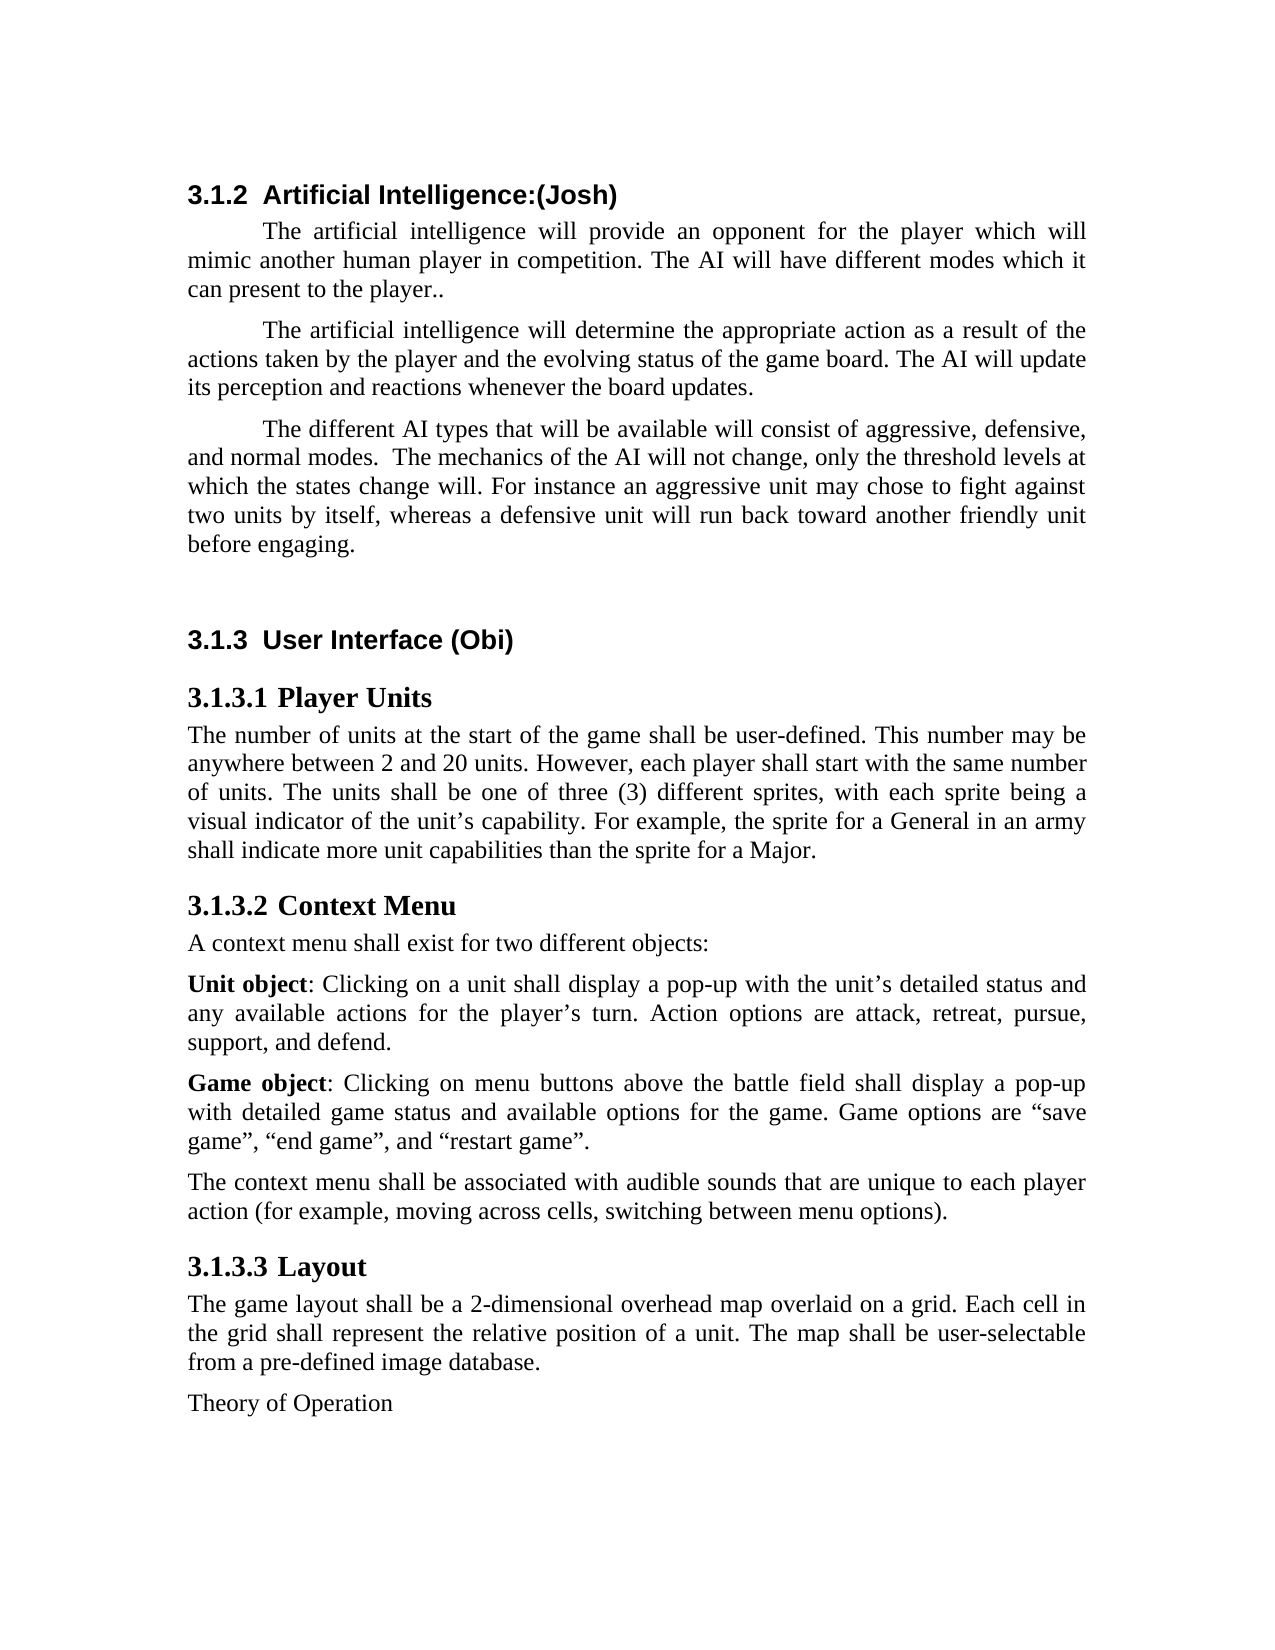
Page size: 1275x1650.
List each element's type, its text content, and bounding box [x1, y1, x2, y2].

text The artificial intelligence will provide an opponent for the player which will mimic another human player in competition. The AI will have different modes which it can present to the player.. [187, 216, 1087, 302]
text Theory of Operation [187, 1388, 1087, 1417]
text The context menu shall be associated with audible sounds that are unique to each player action (for example, moving across cells, switching between menu options). [187, 1167, 1087, 1224]
text A context menu shall exist for two different objects: [187, 928, 1087, 957]
subtitle Player Units [187, 680, 1087, 713]
subtitle User Interface (Obi) [187, 624, 1087, 655]
text Unit object: Clicking on a unit shall display a pop-up with the unit’s detailed status and any available actions for the player’s turn. Action options are attack, retreat, pursue, support, and defend. [187, 969, 1087, 1056]
text Game object: Clicking on menu buttons above the battle field shall display a pop-up with detailed game status and available options for the game. Game options are “save game”, “end game”, and “restart game”. [187, 1068, 1087, 1154]
subtitle Artificial Intelligence:(Josh) [187, 179, 1087, 210]
text The different AI types that will be available will consist of aggressive, defensive, and normal modes. The mechanics of the AI will not change, only the threshold levels at which the states change will. For instance an aggressive unit may chose to fight against two units by itself, whereas a defensive unit will run back toward another friendly unit before engaging. [187, 414, 1087, 557]
subtitle Context Menu [187, 888, 1087, 922]
text The artificial intelligence will determine the appropriate action as a result of the actions taken by the player and the evolving status of the game board. The AI will update its perception and reactions whenever the board updates. [187, 315, 1087, 401]
subtitle Layout [187, 1249, 1087, 1283]
text The number of units at the start of the game shall be user-defined. This number may be anywhere between 2 and 20 units. However, each player shall start with the same number of units. The units shall be one of three (3) different sprites, with each sprite being a visual indicator of the unit’s capability. For example, the sprite for a General in an army shall indicate more unit capabilities than the sprite for a Major. [187, 720, 1087, 863]
text The game layout shall be a 2-dimensional overhead map overlaid on a grid. Each cell in the grid shall represent the relative position of a unit. The map shall be user-selectable from a pre-defined image database. [187, 1289, 1087, 1376]
